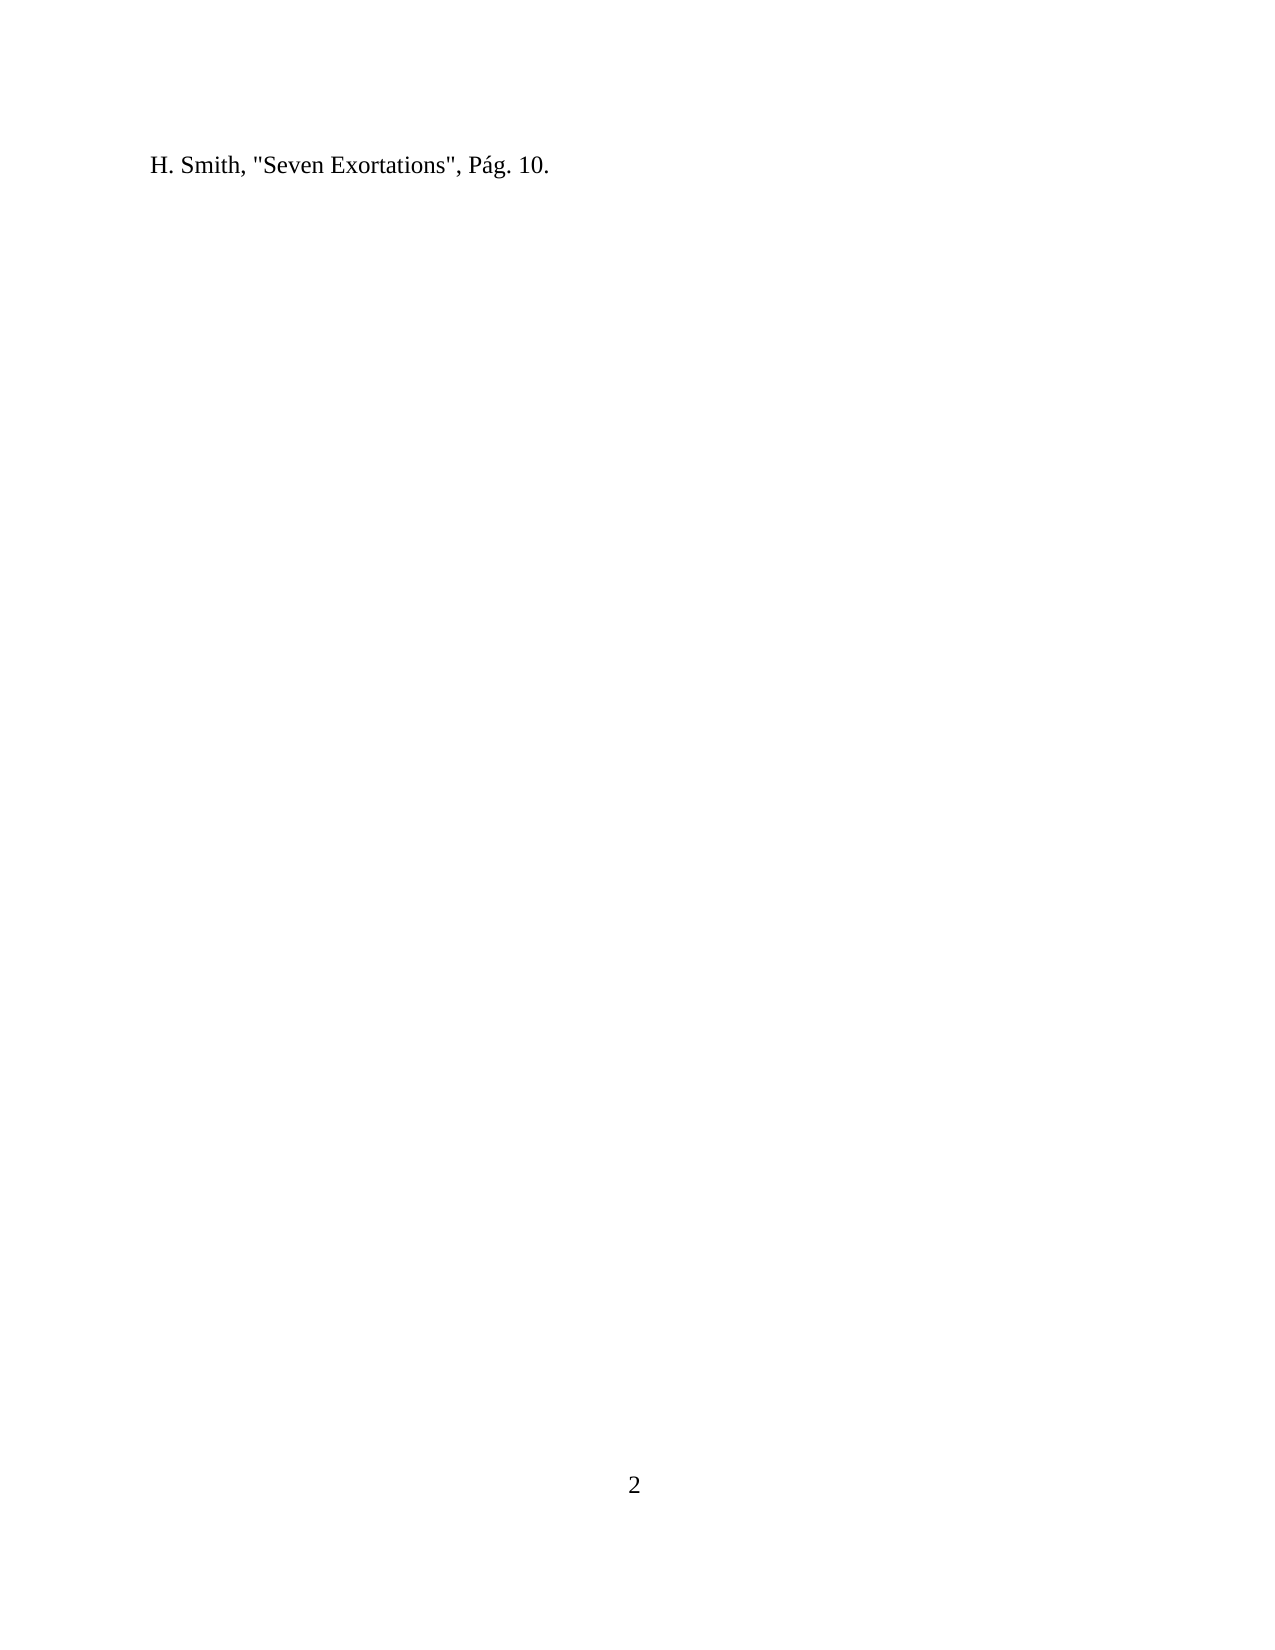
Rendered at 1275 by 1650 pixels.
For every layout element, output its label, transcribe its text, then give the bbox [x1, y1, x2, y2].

text H. Smith, "Seven Exortations", Pág. 10. [150, 150, 1125, 179]
